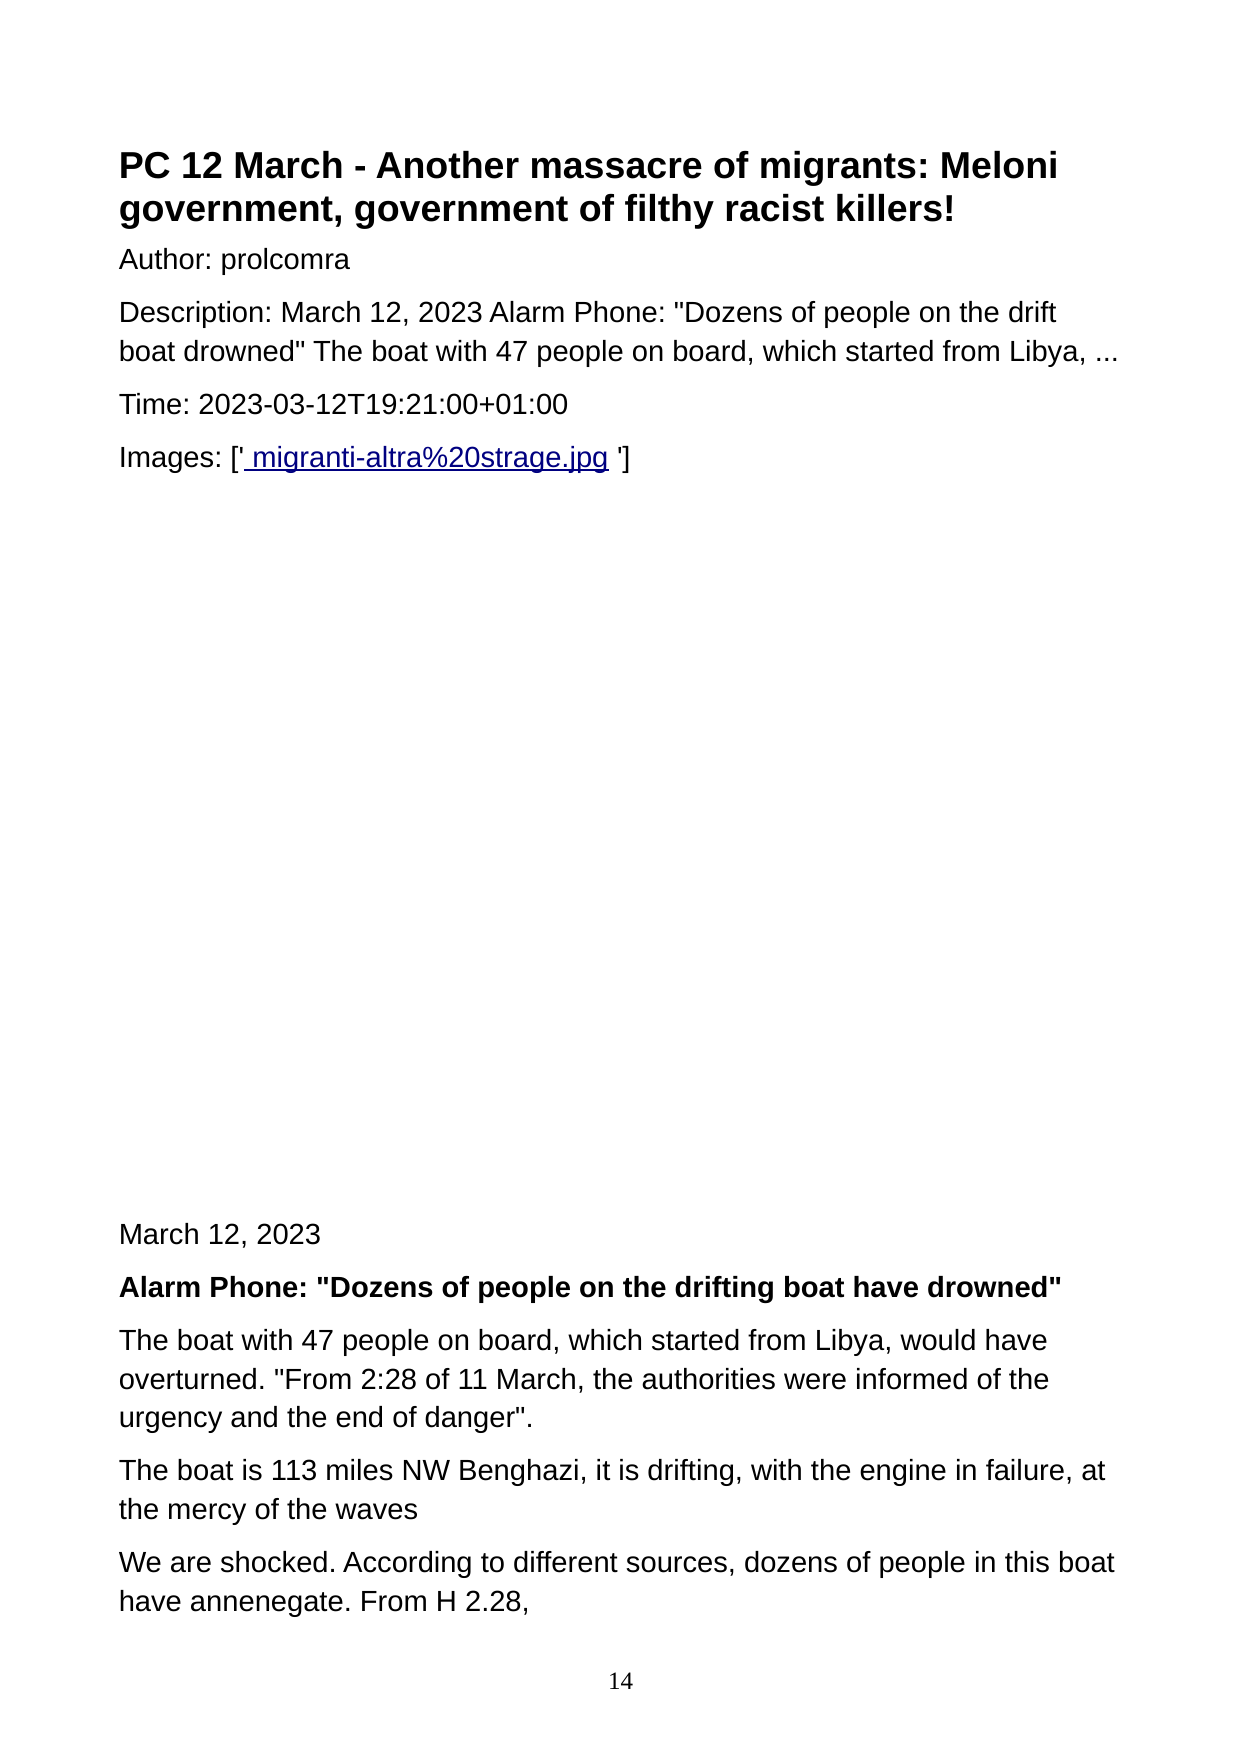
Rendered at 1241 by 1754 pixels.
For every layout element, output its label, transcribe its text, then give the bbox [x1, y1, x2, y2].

subtitle PC 12 March - Another massacre of migrants: Meloni government, government of filthy racist killers! [118, 143, 1122, 230]
text The boat is 113 miles NW Benghazi, it is drifting, with the engine in failure, at the mercy of the waves [118, 1453, 1122, 1526]
text Alarm Phone: "Dozens of people on the drifting boat have drowned" [118, 1270, 1122, 1304]
text Time: 2023-03-12T19:21:00+01:00 [118, 387, 1122, 421]
text We are shocked. According to different sources, dozens of people in this boat have annenegate. From H 2.28, [118, 1545, 1122, 1617]
text Images: [' migranti-altra%20strage.jpg '] [118, 440, 1122, 474]
text The boat with 47 people on board, which started from Libya, would have overturned. "From 2:28 of 11 March, the authorities were informed of the urgency and the end of danger". [118, 1323, 1122, 1434]
text March 12, 2023 [118, 493, 1122, 1251]
text Description: March 12, 2023 Alarm Phone: "Dozens of people on the drift boat drowned" The boat with 47 people on board, which started from Libya, ... [118, 295, 1122, 367]
text Author: prolcomra [118, 242, 1122, 276]
